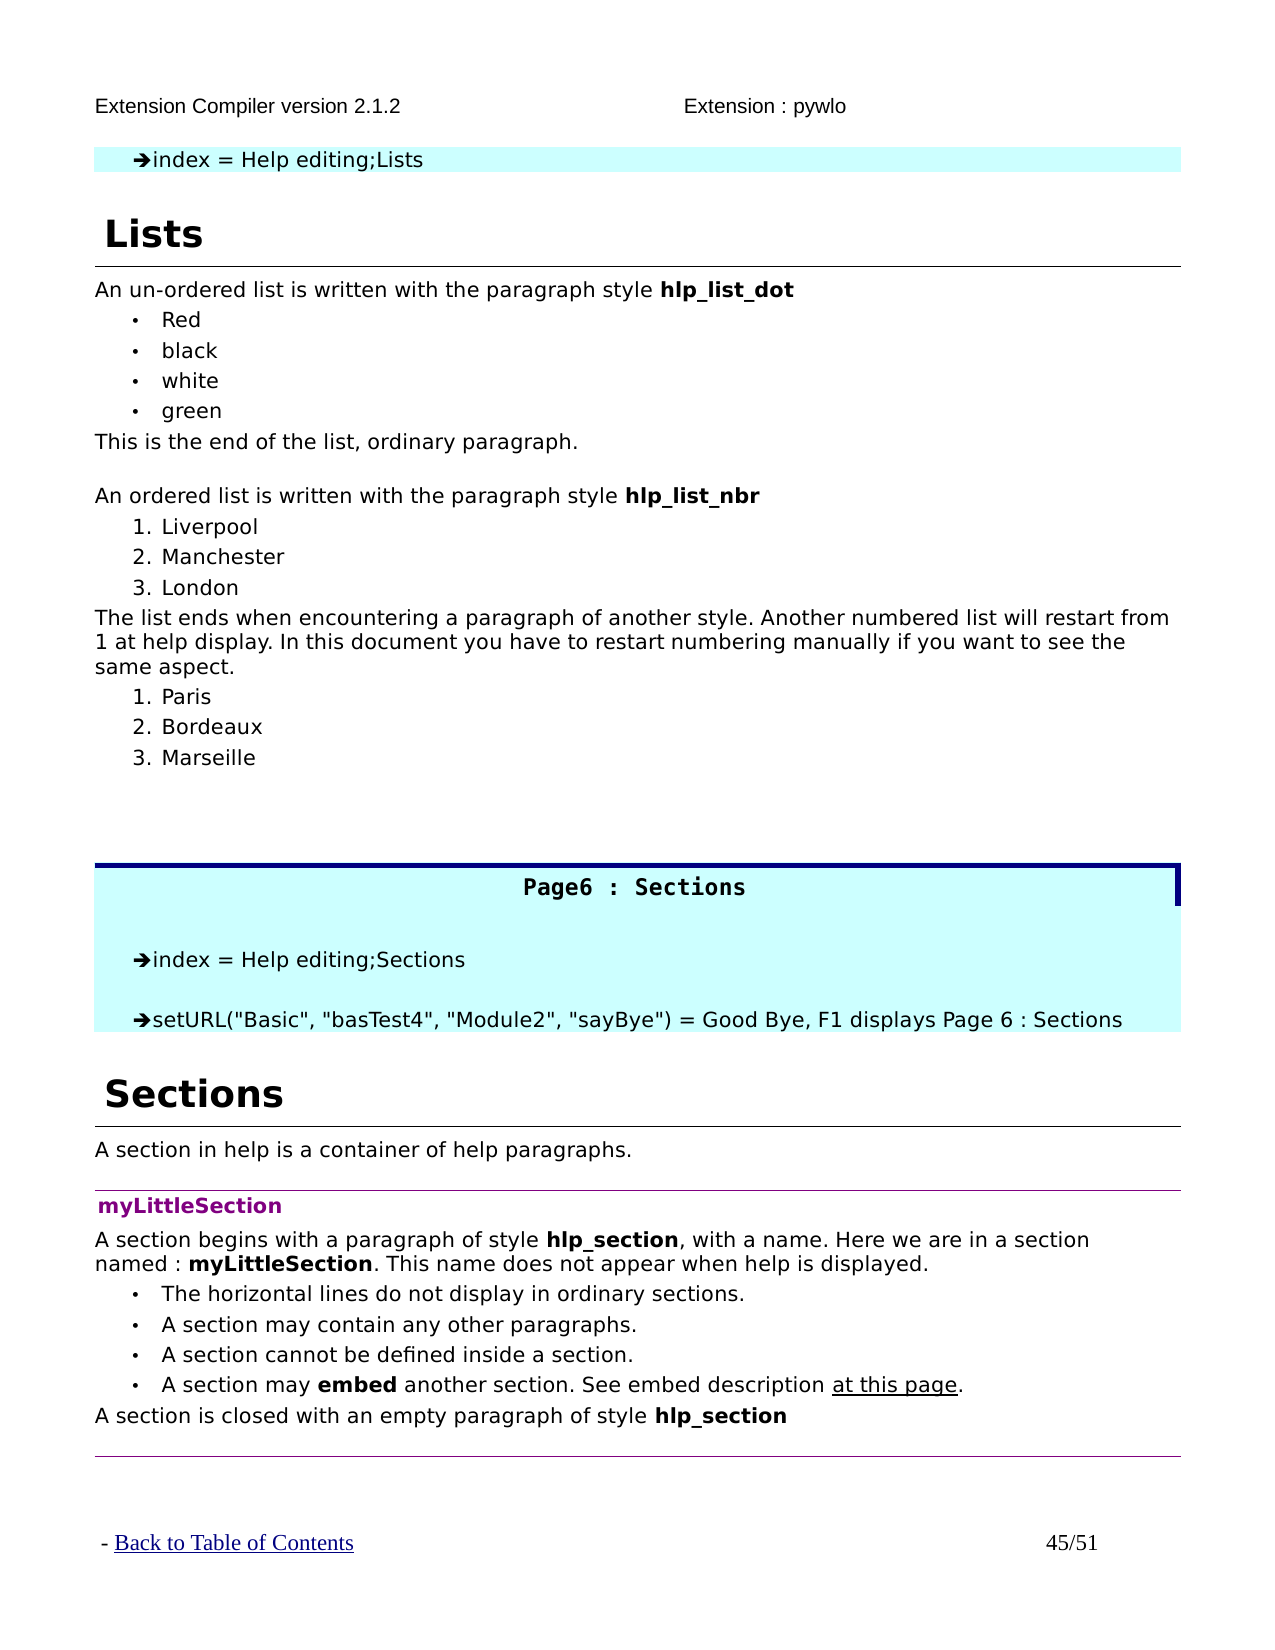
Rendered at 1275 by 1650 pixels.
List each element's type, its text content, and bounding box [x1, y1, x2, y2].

list Manchester [132, 545, 1181, 569]
list Red [132, 308, 1181, 333]
text This is the end of the list, ordinary paragraph. [94, 430, 1181, 454]
text Page6 : Sections [94, 864, 1175, 906]
text An un-ordered list is written with the paragraph style hlp_list_dot [94, 278, 1181, 303]
text A section in help is a container of help paragraphs. [94, 1138, 1181, 1163]
text myLittleSection [94, 1191, 1181, 1222]
text Sections [94, 1063, 1181, 1126]
text An ordered list is written with the paragraph style hlp_list_nbr [94, 460, 1181, 509]
text Lists [94, 203, 1181, 266]
list The horizontal lines do not display in ordinary sections. [132, 1282, 1181, 1307]
list Paris [132, 685, 1181, 709]
list A section may embed another section. See embed description at this page. [132, 1373, 1181, 1398]
list A section cannot be defined inside a section. [132, 1343, 1181, 1367]
list Bordeaux [132, 715, 1181, 740]
list setURL("Basic", "basTest4", "Module2", "sayBye") = Good Bye, F1 displays Page 6 : Sections [94, 1008, 1181, 1032]
list index = Help editing;Sections [94, 948, 1181, 972]
list green [132, 399, 1181, 424]
list white [132, 369, 1181, 393]
list London [132, 575, 1181, 600]
text A section is closed with an empty paragraph of style hlp_section [94, 1404, 1181, 1428]
list index = Help editing;Lists [94, 147, 1181, 172]
list Marseille [132, 746, 1181, 770]
text A section begins with a paragraph of style hlp_section, with a name. Here we are in a section named : myLittleSection. This name does not appear when help is displayed. [94, 1228, 1181, 1277]
text The list ends when encountering a paragraph of another style. Another numbered list will restart from 1 at help display. In this document you have to restart numbering manually if you want to see the same aspect. [94, 606, 1181, 679]
list Liverpool [132, 515, 1181, 539]
list black [132, 339, 1181, 363]
list A section may contain any other paragraphs. [132, 1313, 1181, 1337]
